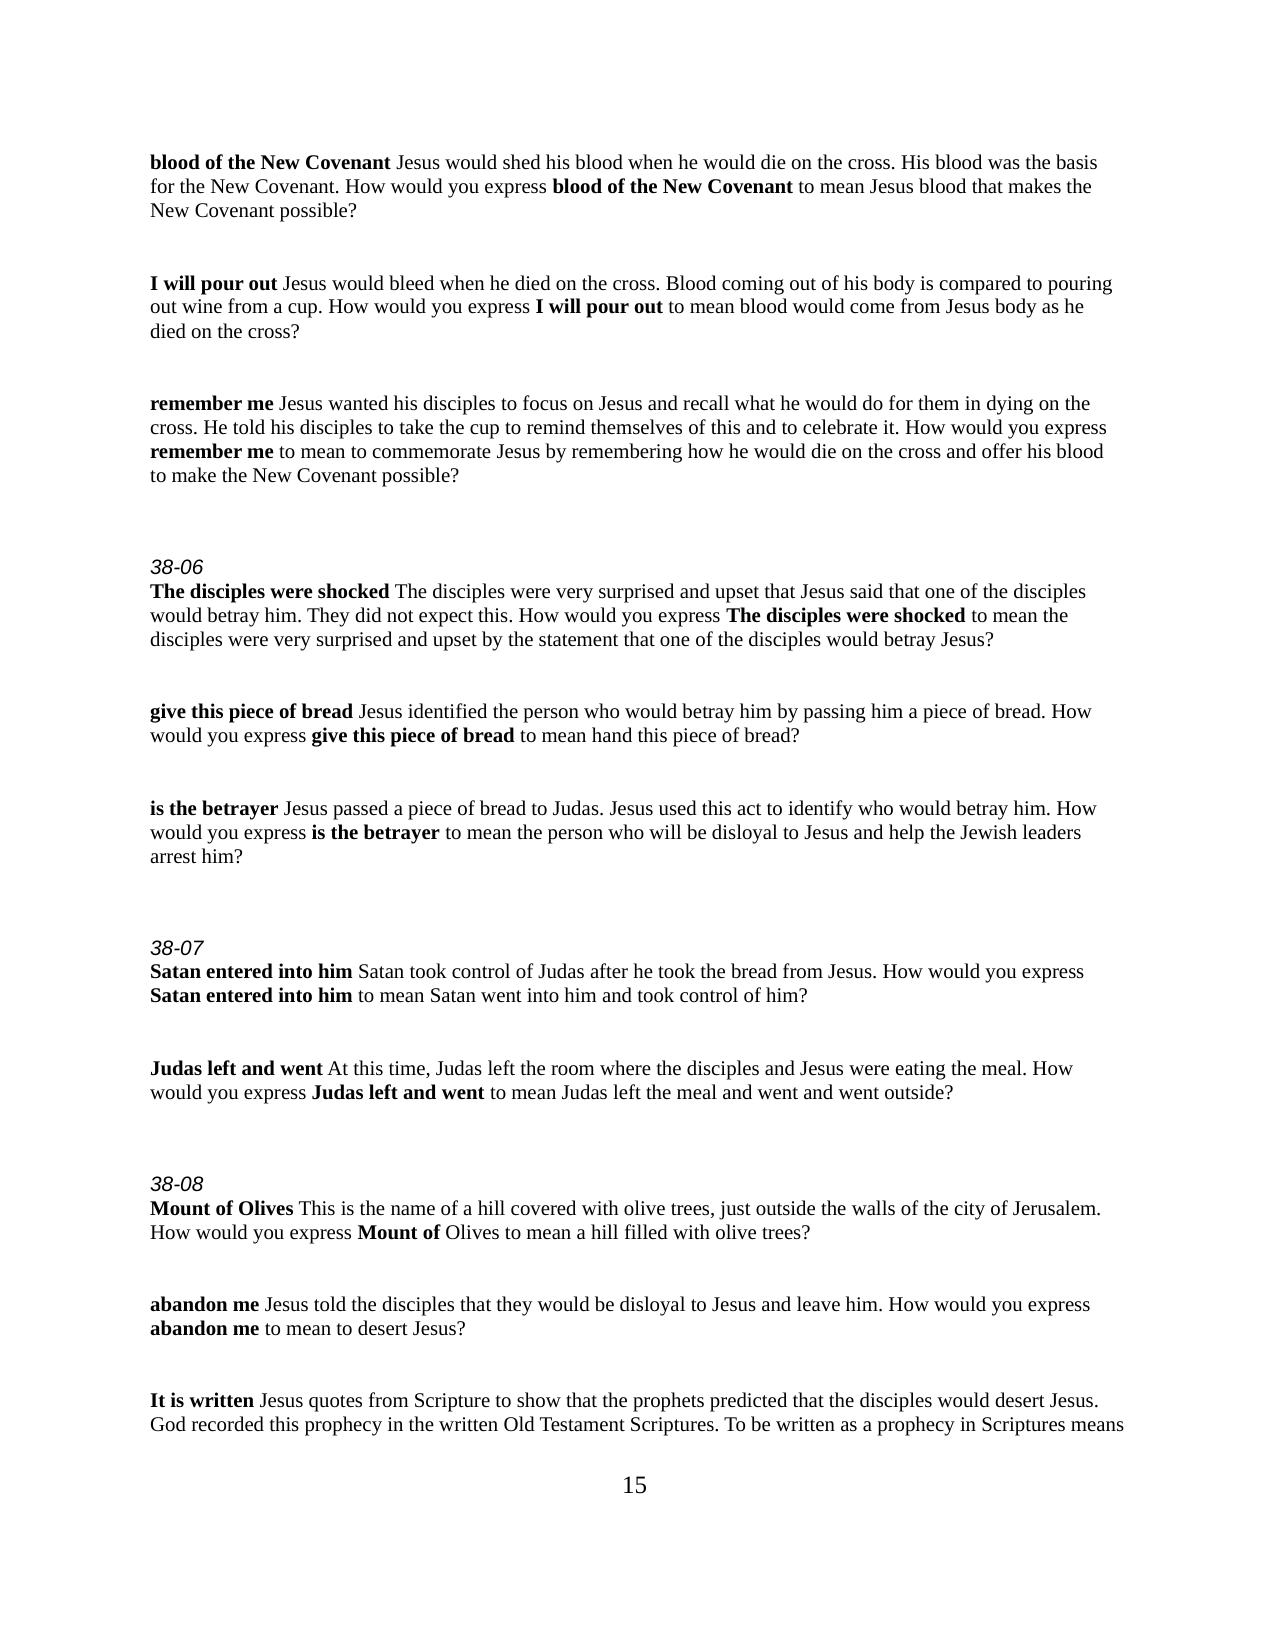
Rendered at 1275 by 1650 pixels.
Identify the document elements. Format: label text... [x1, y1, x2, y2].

subtitle 38-07 [150, 935, 1125, 959]
text is the betrayer Jesus passed a piece of bread to Judas. Jesus used this act to identify who would betray him. How would you express is the betrayer to mean the person who will be disloyal to Jesus and help the Jewish leaders arrest him? [150, 796, 1125, 868]
text Judas left and went At this time, Judas left the room where the disciples and Jesus were eating the meal. How would you express Judas left and went to mean Judas left the meal and went and went outside? [150, 1056, 1125, 1104]
text abandon me Jesus told the disciples that they would be disloyal to Jesus and leave him. How would you express abandon me to mean to desert Jesus? [150, 1292, 1125, 1340]
text blood of the New Covenant Jesus would shed his blood when he would die on the cross. His blood was the basis for the New Covenant. How would you express blood of the New Covenant to mean Jesus blood that makes the New Covenant possible? [150, 150, 1125, 222]
text It is written Jesus quotes from Scripture to show that the prophets predicted that the disciples would desert Jesus. God recorded this prophecy in the written Old Testament Scriptures. To be written as a prophecy in Scriptures means [150, 1388, 1125, 1436]
subtitle 38-08 [150, 1172, 1125, 1196]
subtitle 38-06 [150, 555, 1125, 579]
text I will pour out Jesus would bleed when he died on the cross. Blood coming out of his body is compared to pouring out wine from a cup. How would you express I will pour out to mean blood would come from Jesus body as he died on the cross? [150, 270, 1125, 343]
text give this piece of bread Jesus identified the person who would betray him by passing him a piece of bread. How would you express give this piece of bread to mean hand this piece of bread? [150, 699, 1125, 747]
text The disciples were shocked The disciples were very surprised and upset that Jesus said that one of the disciples would betray him. They did not expect this. How would you express The disciples were shocked to mean the disciples were very surprised and upset by the statement that one of the disciples would betray Jesus? [150, 579, 1125, 651]
text Satan entered into him Satan took control of Judas after he took the bread from Jesus. How would you express Satan entered into him to mean Satan went into him and took control of him? [150, 959, 1125, 1007]
text Mount of Olives This is the name of a hill covered with olive trees, just outside the walls of the city of Jerusalem. How would you express Mount of Olives to mean a hill filled with olive trees? [150, 1196, 1125, 1244]
text remember me Jesus wanted his disciples to focus on Jesus and recall what he would do for them in dying on the cross. He told his disciples to take the cup to remind themselves of this and to celebrate it. How would you express remember me to mean to commemorate Jesus by remembering how he would die on the cross and offer his blood to make the New Covenant possible? [150, 391, 1125, 487]
